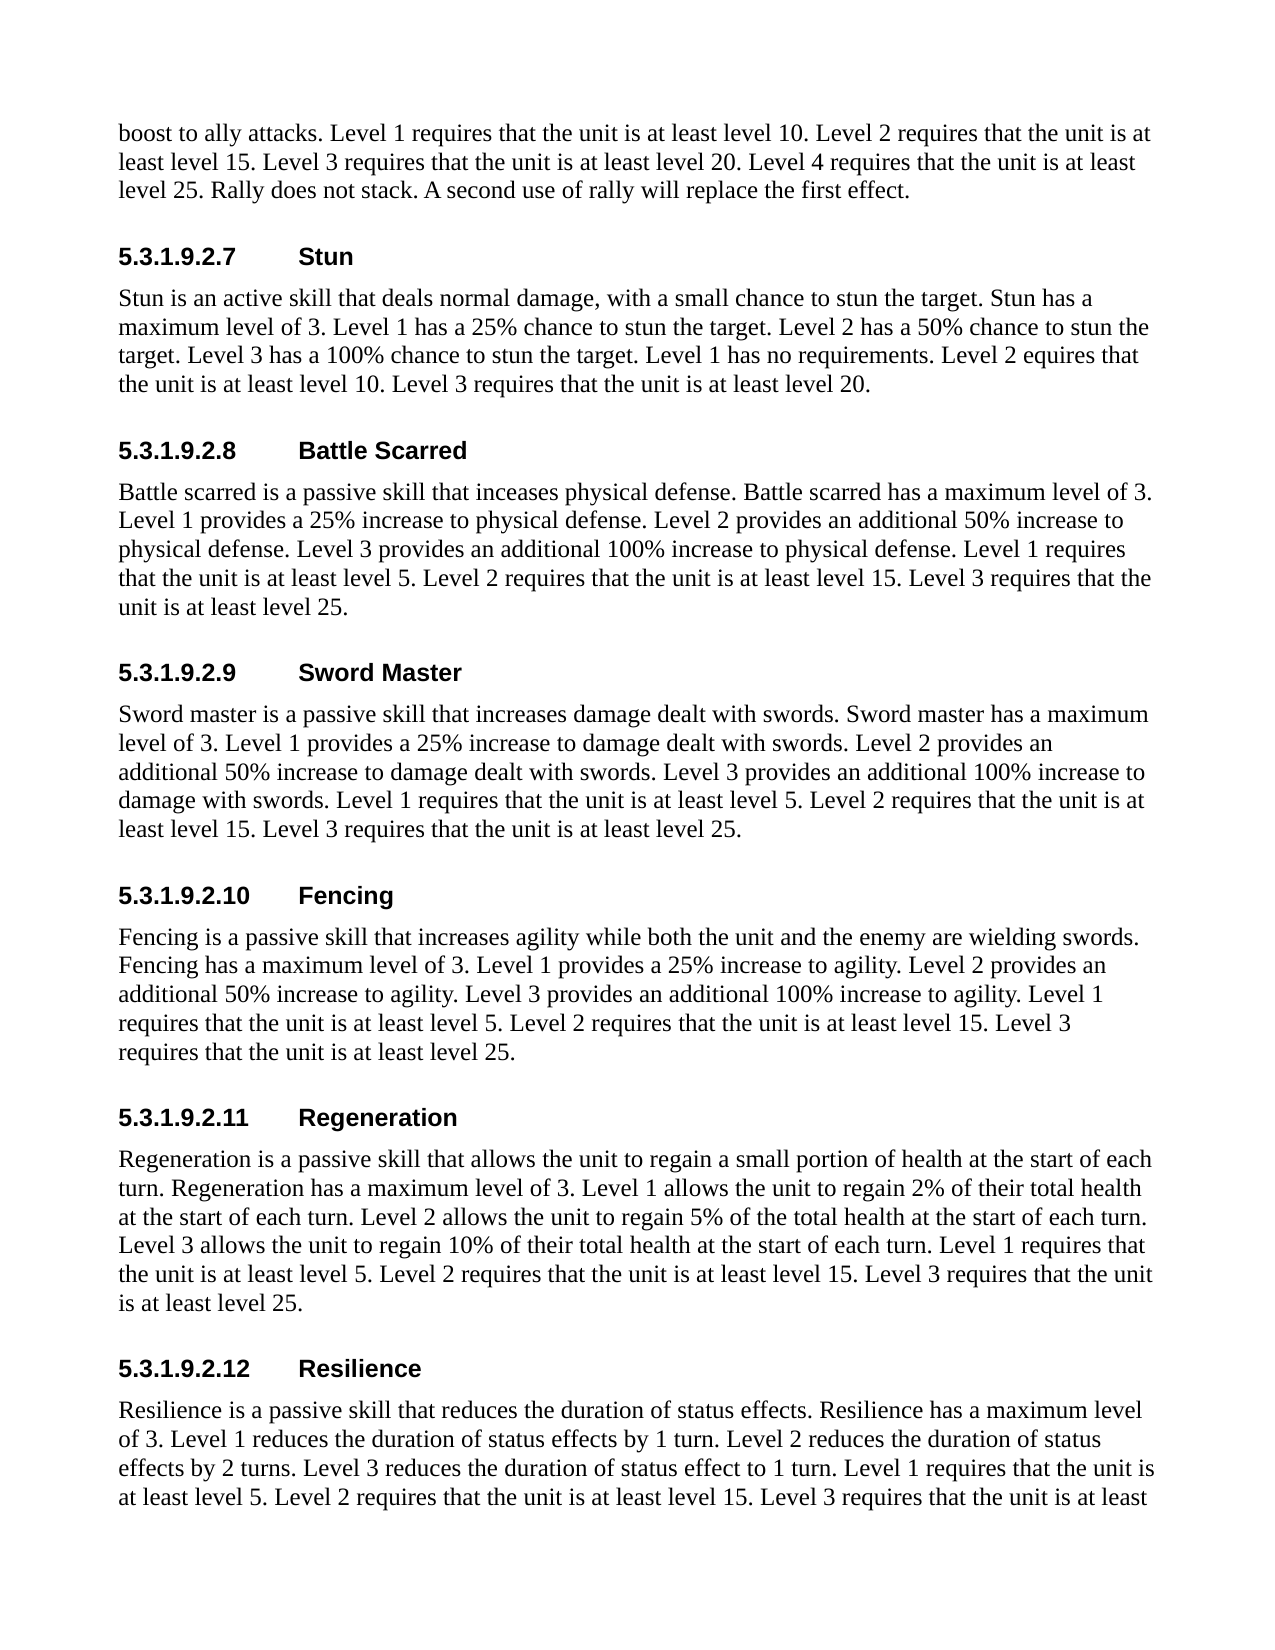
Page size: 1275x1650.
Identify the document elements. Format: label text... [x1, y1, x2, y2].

text Stun is an active skill that deals normal damage, with a small chance to stun the target. Stun has a maximum level of 3. Level 1 has a 25% chance to stun the target. Level 2 has a 50% chance to stun the target. Level 3 has a 100% chance to stun the target. Level 1 has no requirements. Level 2 equires that the unit is at least level 10. Level 3 requires that the unit is at least level 20. [118, 283, 1157, 398]
subtitle Stun [118, 242, 1157, 271]
subtitle Resilience [118, 1354, 1157, 1383]
text Sword master is a passive skill that increases damage dealt with swords. Sword master has a maximum level of 3. Level 1 provides a 25% increase to damage dealt with swords. Level 2 provides an additional 50% increase to damage dealt with swords. Level 3 provides an additional 100% increase to damage with swords. Level 1 requires that the unit is at least level 5. Level 2 requires that the unit is at least level 15. Level 3 requires that the unit is at least level 25. [118, 699, 1157, 843]
text Resilience is a passive skill that reduces the duration of status effects. Resilience has a maximum level of 3. Level 1 reduces the duration of status effects by 1 turn. Level 2 reduces the duration of status effects by 2 turns. Level 3 reduces the duration of status effect to 1 turn. Level 1 requires that the unit is at least level 5. Level 2 requires that the unit is at least level 15. Level 3 requires that the unit is at least [118, 1396, 1157, 1511]
text Battle scarred is a passive skill that inceases physical defense. Battle scarred has a maximum level of 3. Level 1 provides a 25% increase to physical defense. Level 2 provides an additional 50% increase to physical defense. Level 3 provides an additional 100% increase to physical defense. Level 1 requires that the unit is at least level 5. Level 2 requires that the unit is at least level 15. Level 3 requires that the unit is at least level 25. [118, 477, 1157, 621]
text Regeneration is a passive skill that allows the unit to regain a small portion of health at the start of each turn. Regeneration has a maximum level of 3. Level 1 allows the unit to regain 2% of their total health at the start of each turn. Level 2 allows the unit to regain 5% of the total health at the start of each turn. Level 3 allows the unit to regain 10% of their total health at the start of each turn. Level 1 requires that the unit is at least level 5. Level 2 requires that the unit is at least level 15. Level 3 requires that the unit is at least level 25. [118, 1144, 1157, 1317]
text boost to ally attacks. Level 1 requires that the unit is at least level 10. Level 2 requires that the unit is at least level 15. Level 3 requires that the unit is at least level 20. Level 4 requires that the unit is at least level 25. Rally does not stack. A second use of rally will replace the first effect. [118, 118, 1157, 204]
subtitle Sword Master [118, 658, 1157, 687]
subtitle Regeneration [118, 1103, 1157, 1132]
subtitle Battle Scarred [118, 436, 1157, 464]
subtitle Fencing [118, 881, 1157, 909]
text Fencing is a passive skill that increases agility while both the unit and the enemy are wielding swords. Fencing has a maximum level of 3. Level 1 provides a 25% increase to agility. Level 2 provides an additional 50% increase to agility. Level 3 provides an additional 100% increase to agility. Level 1 requires that the unit is at least level 5. Level 2 requires that the unit is at least level 15. Level 3 requires that the unit is at least level 25. [118, 922, 1157, 1066]
